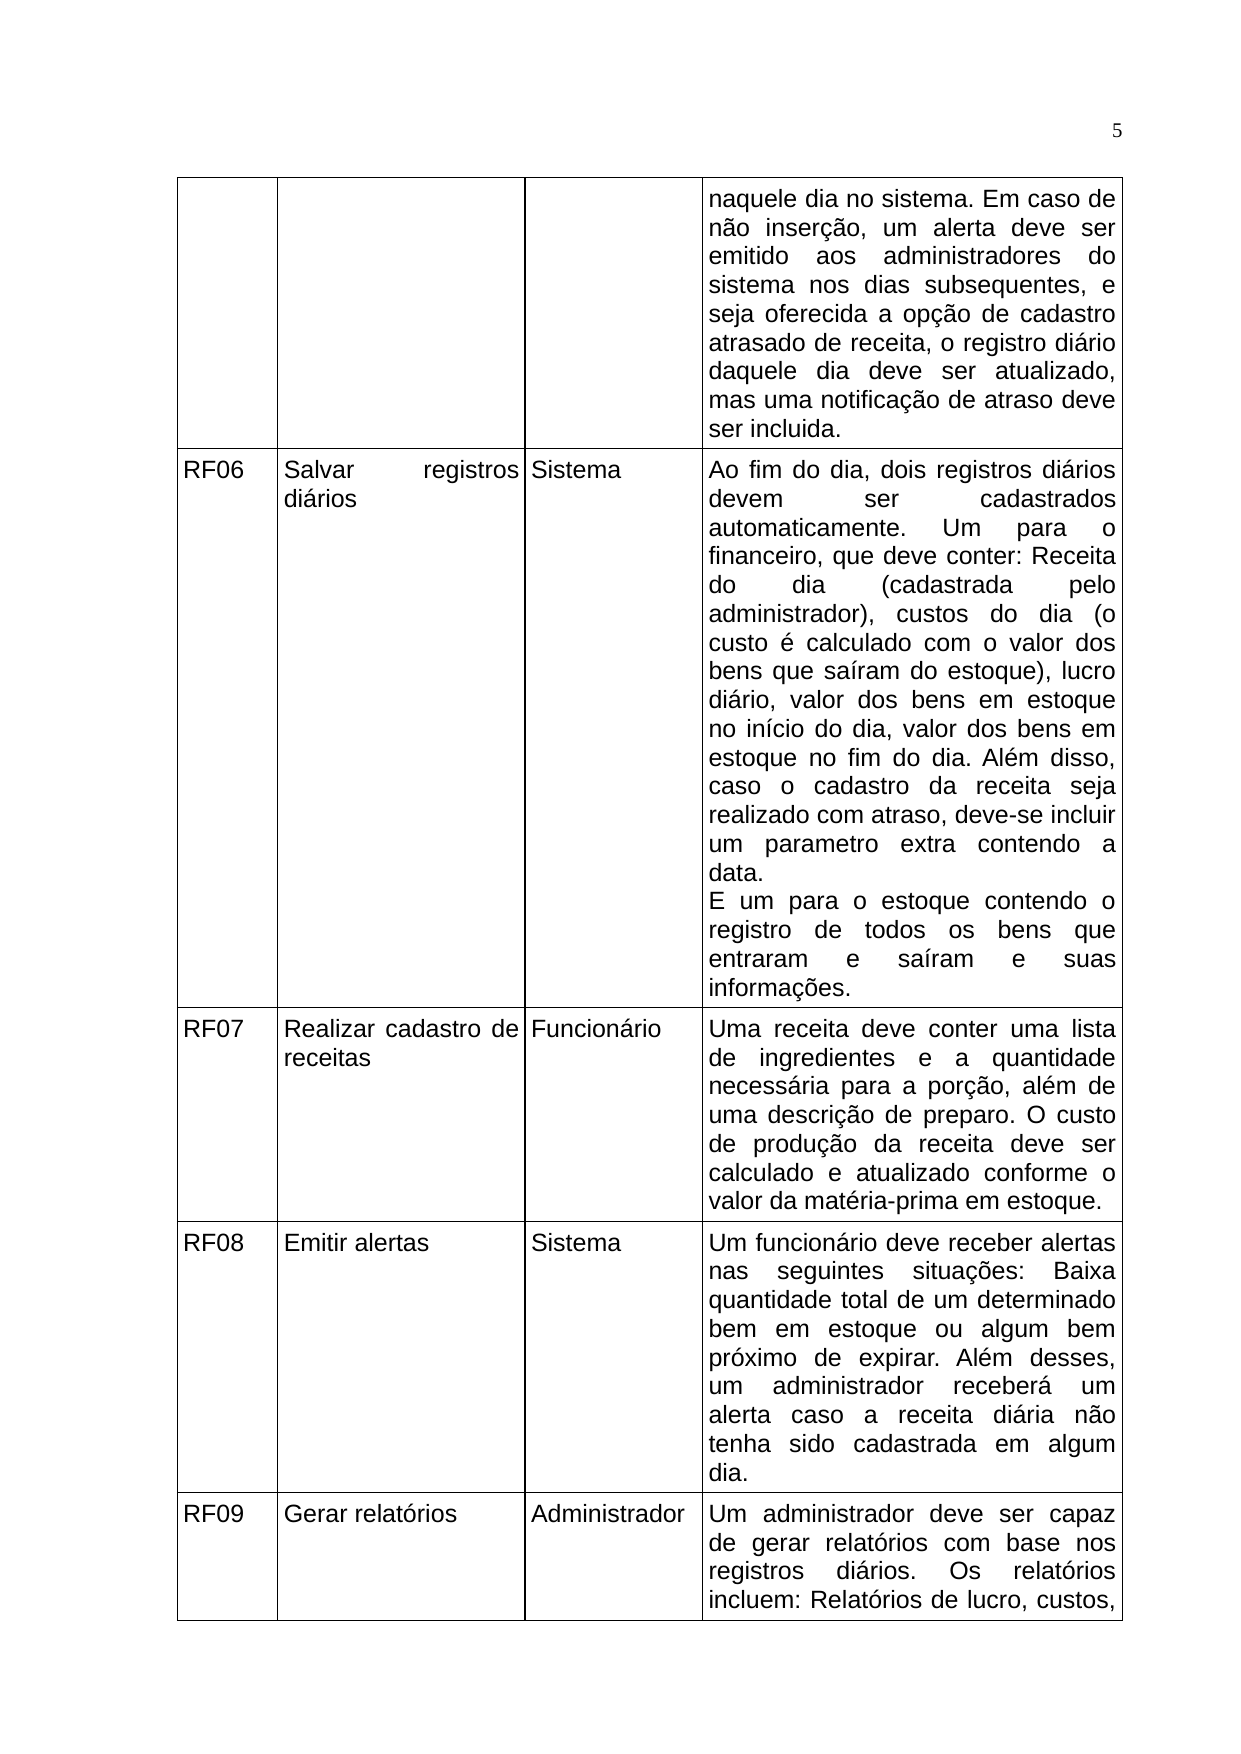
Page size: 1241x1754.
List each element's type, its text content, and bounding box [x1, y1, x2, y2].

table_cell Ao fim do dia, dois registros diários devem ser cadastrados automaticamente. Um para o financeiro, que deve conter: Receita do dia (cadastrada pelo administrador), custos do dia (o custo é calculado com o valor dos bens que saíram do estoque), lucro diário, valor dos bens em estoque no início do dia, valor dos bens em estoque no fim do dia. Além disso, caso o cadastro da receita seja realizado com atraso, deve-se incluir um parametro extra contendo a data. E um para o estoque contendo o registro de todos os bens que entraram e saíram e suas informações. [703, 449, 1122, 1007]
table_cell RF09 [178, 1493, 277, 1619]
table_cell Uma receita deve conter uma lista de ingredientes e a quantidade necessária para a porção, além de uma descrição de preparo. O custo de produção da receita deve ser calculado e atualizado conforme o valor da matéria-prima em estoque. [703, 1008, 1122, 1221]
table_cell RF08 [178, 1222, 277, 1492]
table_cell RF07 [178, 1008, 277, 1221]
table_cell Um administrador deve ser capaz de gerar relatórios com base nos registros diários. Os relatórios incluem: Relatórios de lucro, custos, [703, 1493, 1122, 1619]
table_cell Funcionário [526, 1008, 702, 1221]
table_cell Administrador [526, 1493, 702, 1619]
table_cell Sistema [526, 1222, 702, 1492]
table_cell Um funcionário deve receber alertas nas seguintes situações: Baixa quantidade total de um determinado bem em estoque ou algum bem próximo de expirar. Além desses, um administrador receberá um alerta caso a receita diária não tenha sido cadastrada em algum dia. [703, 1222, 1122, 1492]
table_cell [278, 178, 524, 448]
table_cell naquele dia no sistema. Em caso de não inserção, um alerta deve ser emitido aos administradores do sistema nos dias subsequentes, e seja oferecida a opção de cadastro atrasado de receita, o registro diário daquele dia deve ser atualizado, mas uma notificação de atraso deve ser incluida. [703, 178, 1122, 448]
table_cell Sistema [526, 449, 702, 1007]
table_cell Realizar cadastro de receitas [278, 1008, 524, 1221]
table_cell [178, 178, 277, 448]
table_cell Emitir alertas [278, 1222, 524, 1492]
table_cell Salvar registros diários [278, 449, 524, 1007]
table_cell [526, 178, 702, 448]
table_cell Gerar relatórios [278, 1493, 524, 1619]
table_cell RF06 [178, 449, 277, 1007]
